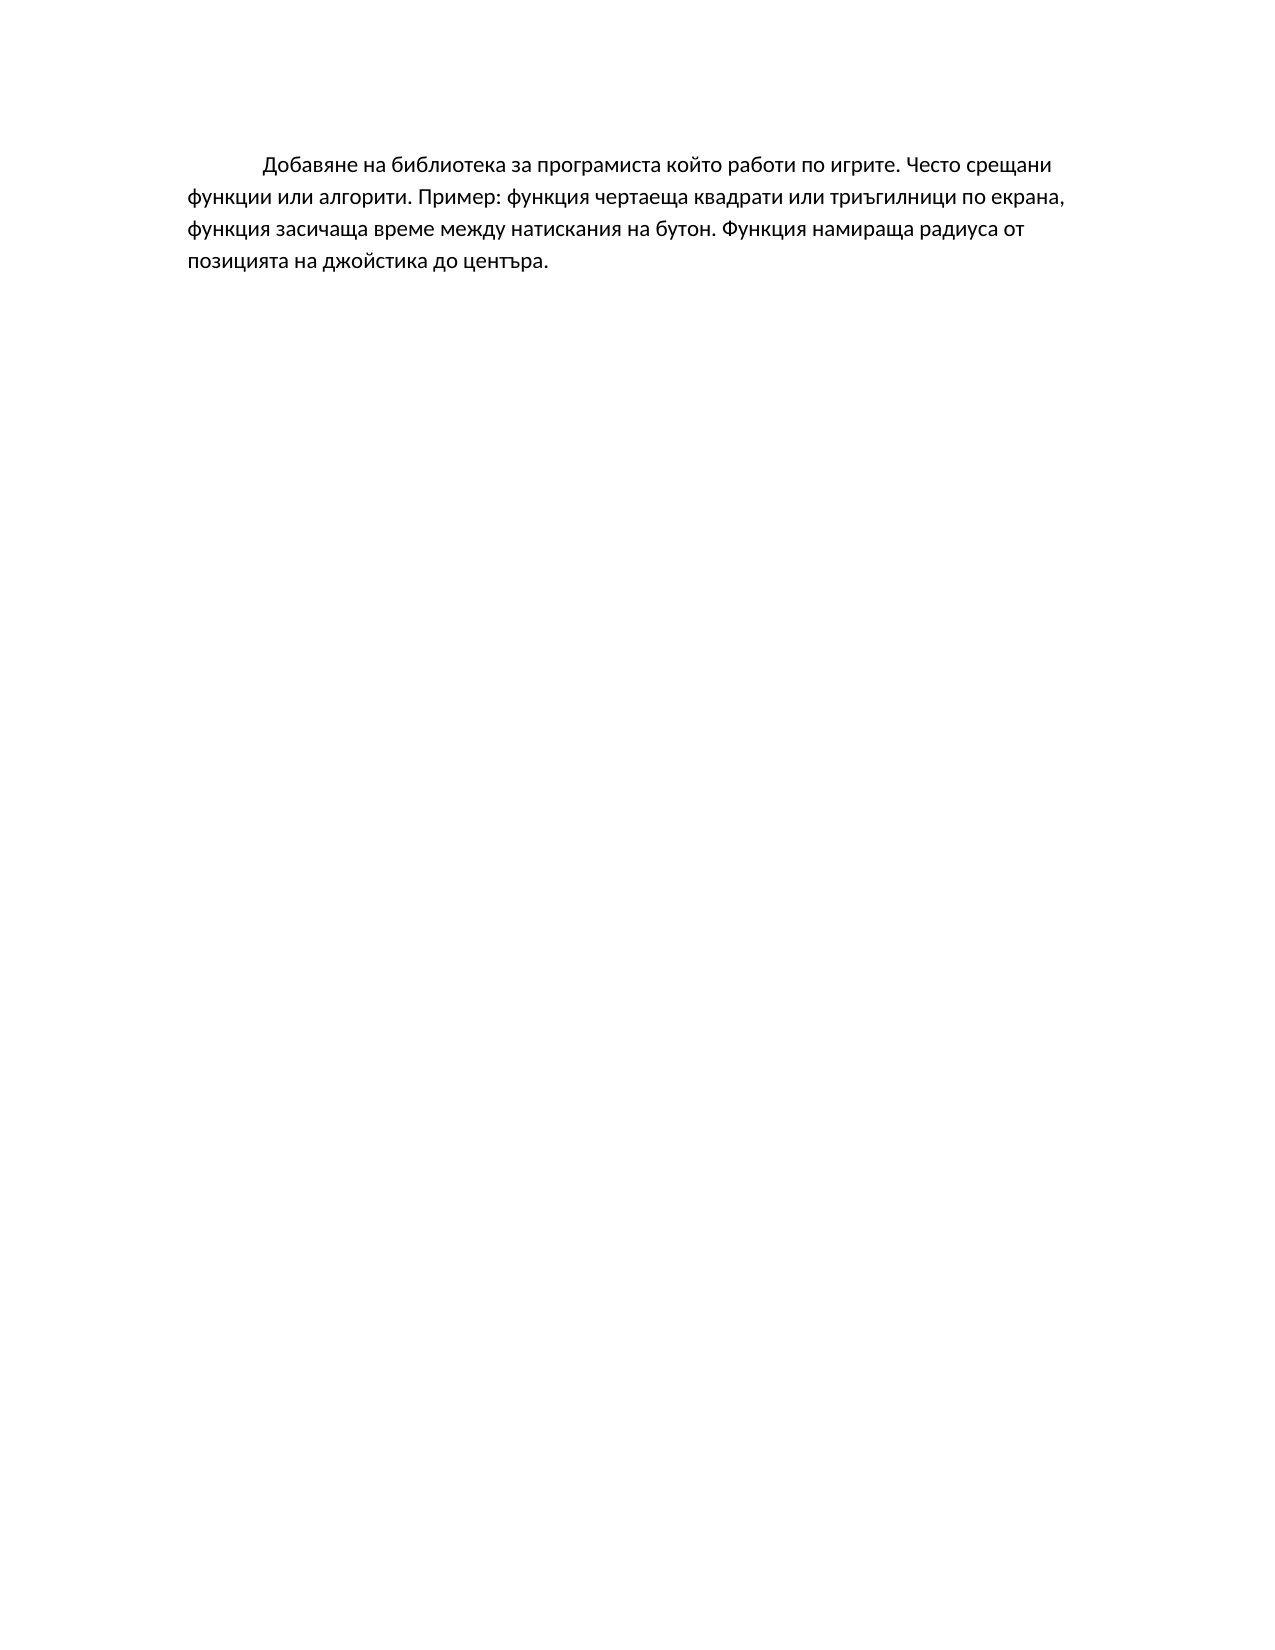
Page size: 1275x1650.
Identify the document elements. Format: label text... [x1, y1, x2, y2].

text Добавяне на библиотека за програмиста който работи по игрите. Често срещани функции или алгорити. Пример: функция чертаеща квадрати или триъгилници по екрана, функция засичаща време между натискания на бутон. Функция намираща радиуса от позицията на джойстика до центъра. [187, 150, 1087, 274]
